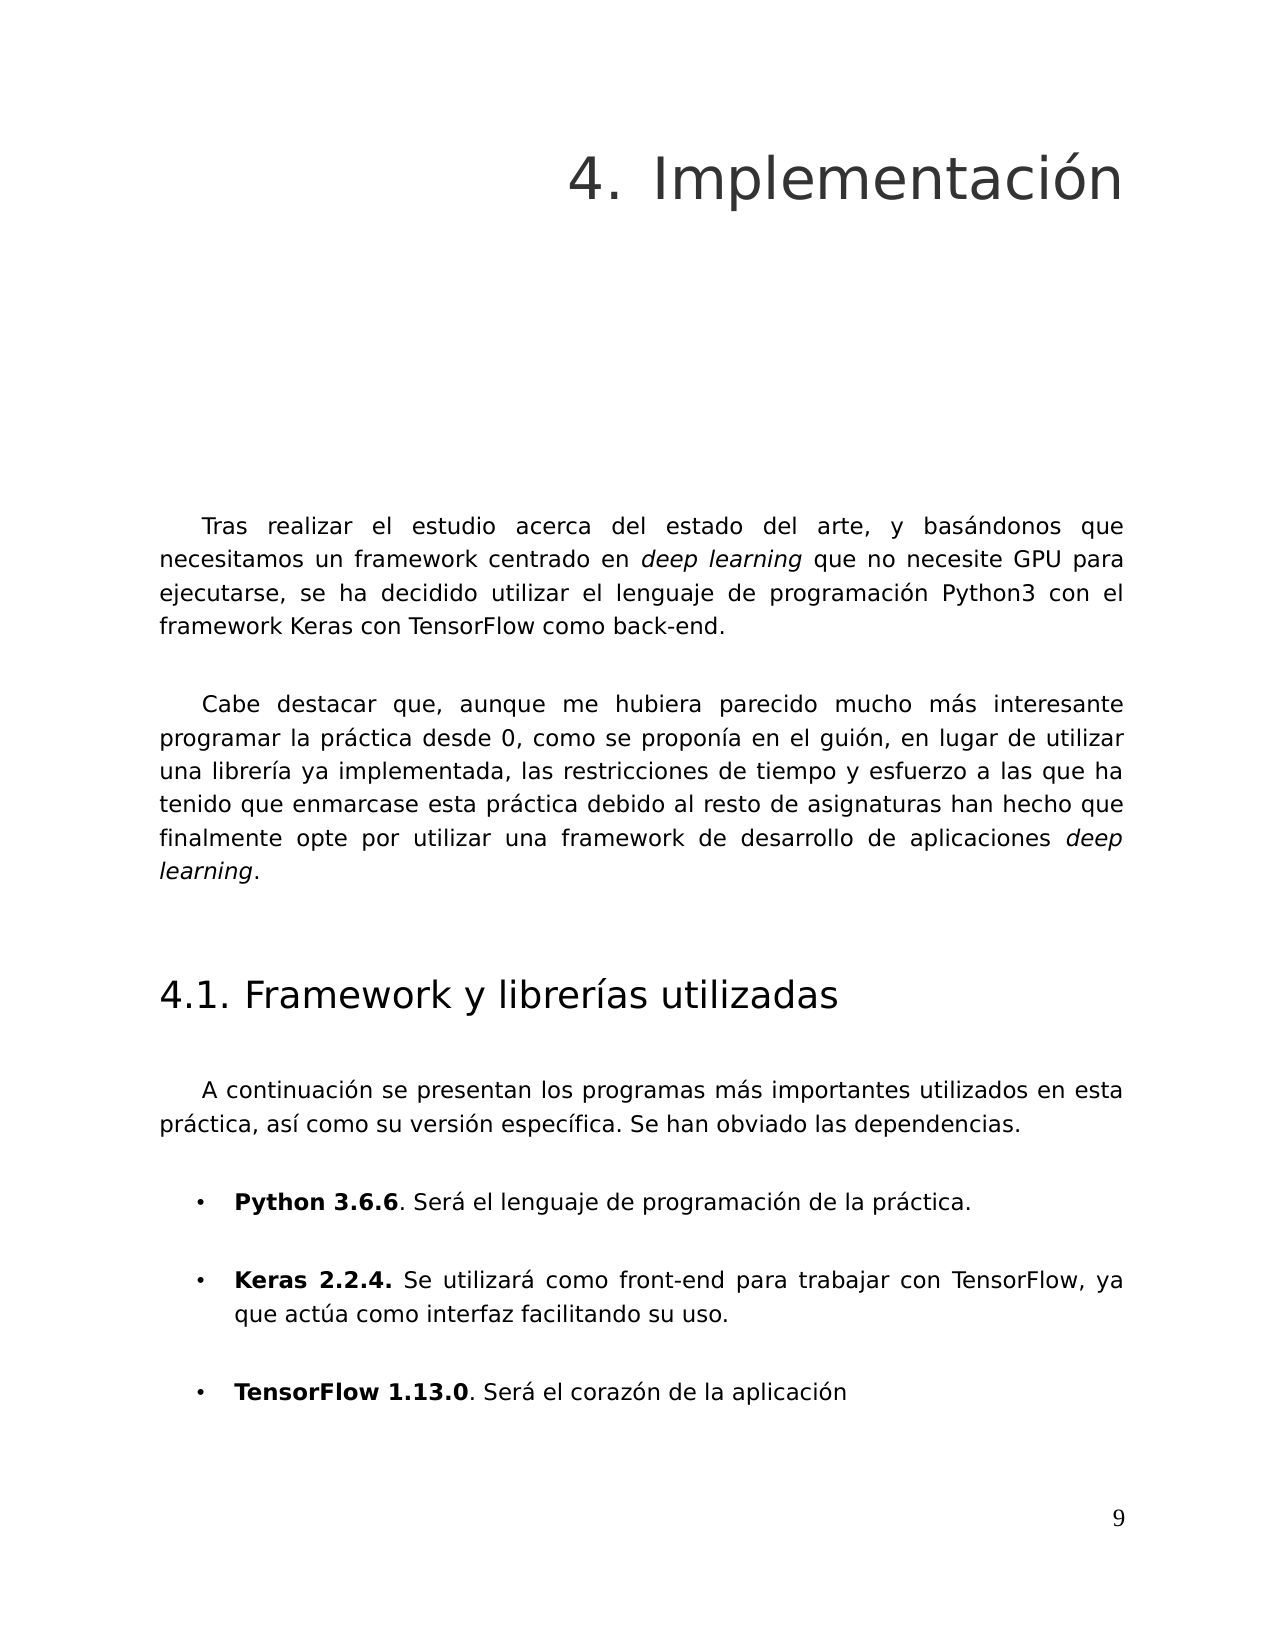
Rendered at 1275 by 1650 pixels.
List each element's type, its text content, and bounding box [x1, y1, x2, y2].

list TensorFlow 1.13.0. Será el corazón de la aplicación [197, 1379, 1125, 1406]
text Tras realizar el estudio acerca del estado del arte, y basándonos que necesitamos un framework centrado en deep learning que no necesite GPU para ejecutarse, se ha decidido utilizar el lenguaje de programación Python3 con el framework Keras con TensorFlow como back-end. [159, 513, 1125, 640]
text Cabe destacar que, aunque me hubiera parecido mucho más interesante programar la práctica desde 0, como se proponía en el guión, en lugar de utilizar una librería ya implementada, las restricciones de tiempo y esfuerzo a las que ha tenido que enmarcase esta práctica debido al resto de asignaturas han hecho que finalmente opte por utilizar una framework de desarrollo de aplicaciones deep learning. [159, 691, 1125, 885]
list Keras 2.2.4. Se utilizará como front-end para trabajar con TensorFlow, ya que actúa como interfaz facilitando su uso. [197, 1267, 1125, 1327]
subtitle Framework y librerías utilizadas [159, 974, 1125, 1017]
list Python 3.6.6. Será el lenguaje de programación de la práctica. [197, 1189, 1125, 1216]
text A continuación se presentan los programas más importantes utilizados en esta práctica, así como su versión específica. Se han obviado las dependencias. [159, 1077, 1125, 1137]
subtitle Implementación [159, 145, 1125, 213]
